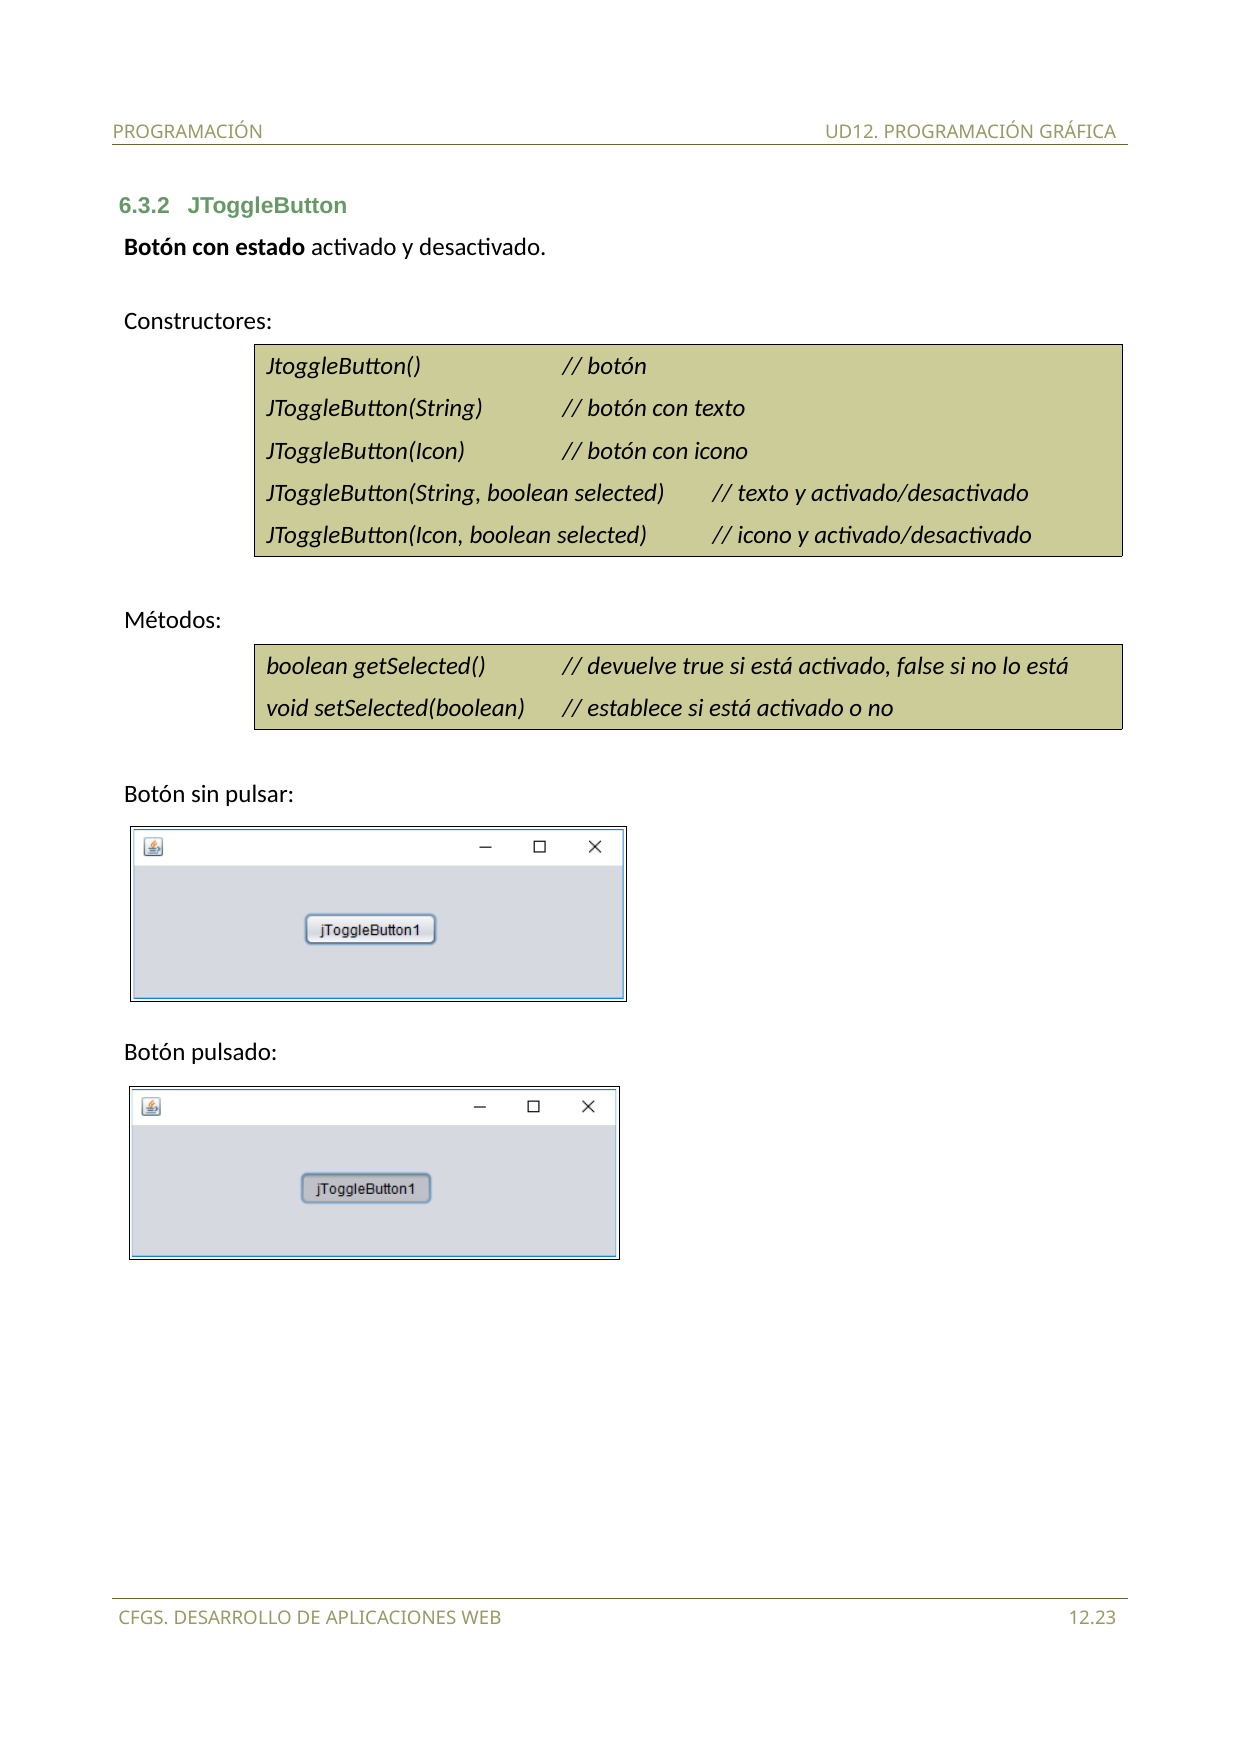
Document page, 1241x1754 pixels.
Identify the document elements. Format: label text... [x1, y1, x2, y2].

text JToggleButton(String, boolean selected) // texto y activado/desactivado [255, 471, 1122, 508]
subtitle JToggleButton [112, 192, 1128, 218]
picture [131, 1089, 617, 1257]
text JToggleButton(Icon) // botón con icono [255, 429, 1122, 465]
text Botón con estado activado y desactivado. [112, 231, 1128, 261]
picture [133, 829, 624, 999]
text Métodos: [112, 605, 1128, 635]
text void setSelected(boolean) // establece si está activado o no [255, 686, 1122, 729]
text boolean getSelected() // devuelve true si está activado, false si no lo está [255, 645, 1122, 681]
text Botón sin pulsar: [112, 778, 1128, 808]
text Botón pulsado: [112, 1037, 1128, 1067]
text JToggleButton(String) // botón con texto [255, 386, 1122, 423]
text JtoggleButton() // botón [255, 345, 1122, 381]
text Constructores: [112, 305, 1128, 335]
text JToggleButton(Icon, boolean selected) // icono y activado/desactivado [255, 513, 1122, 556]
